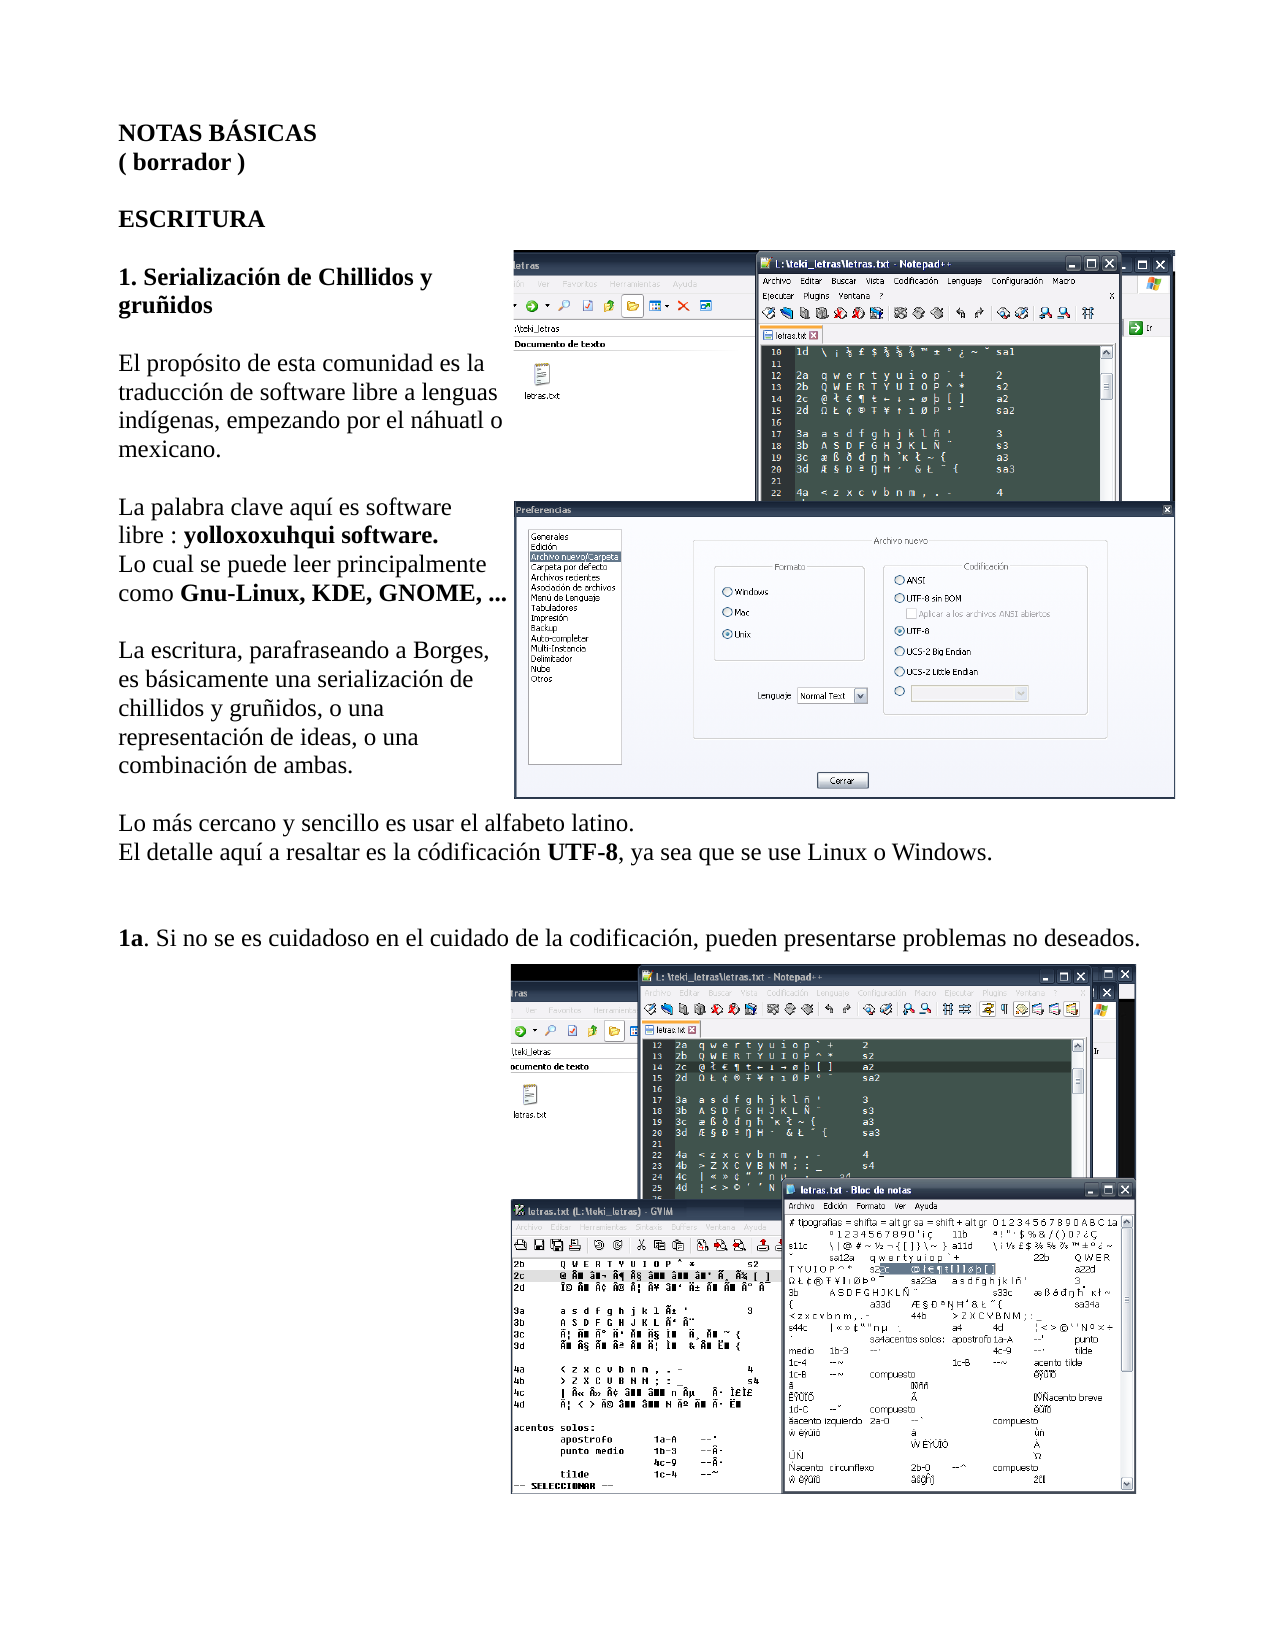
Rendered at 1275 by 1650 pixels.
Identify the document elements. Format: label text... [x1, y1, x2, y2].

text El detalle aquí a resaltar es la códificación UTF-8, ya sea que se use Linux o Windows. [118, 837, 1157, 866]
text ( borrador ) [118, 147, 1157, 176]
text 1a. Si no se es cuidadoso en el cuidado de la codificación, pueden presentarse problemas no deseados. [118, 923, 1157, 952]
picture [510, 964, 1137, 1494]
picture [513, 250, 1176, 799]
text NOTAS BÁSICAS [118, 118, 1157, 147]
text La palabra clave aquí es software libre : yolloxoxuhqui software. Lo cual se puede leer principalmente como Gnu-Linux, KDE, GNOME, ... La escritura, parafraseando a Borges, es básicamente una serialización de chillidos y gruñidos, o una representación de ideas, o una combinación de ambas. Lo más cercano y sencillo es usar el alfabeto latino. [118, 463, 1157, 837]
text 1. Serialización de Chillidos y gruñidos El propósito de esta comunidad es la traducción de software libre a lenguas indígenas, empezando por el náhuatl o mexicano. [118, 262, 513, 463]
text ESCRITURA [118, 204, 1157, 233]
